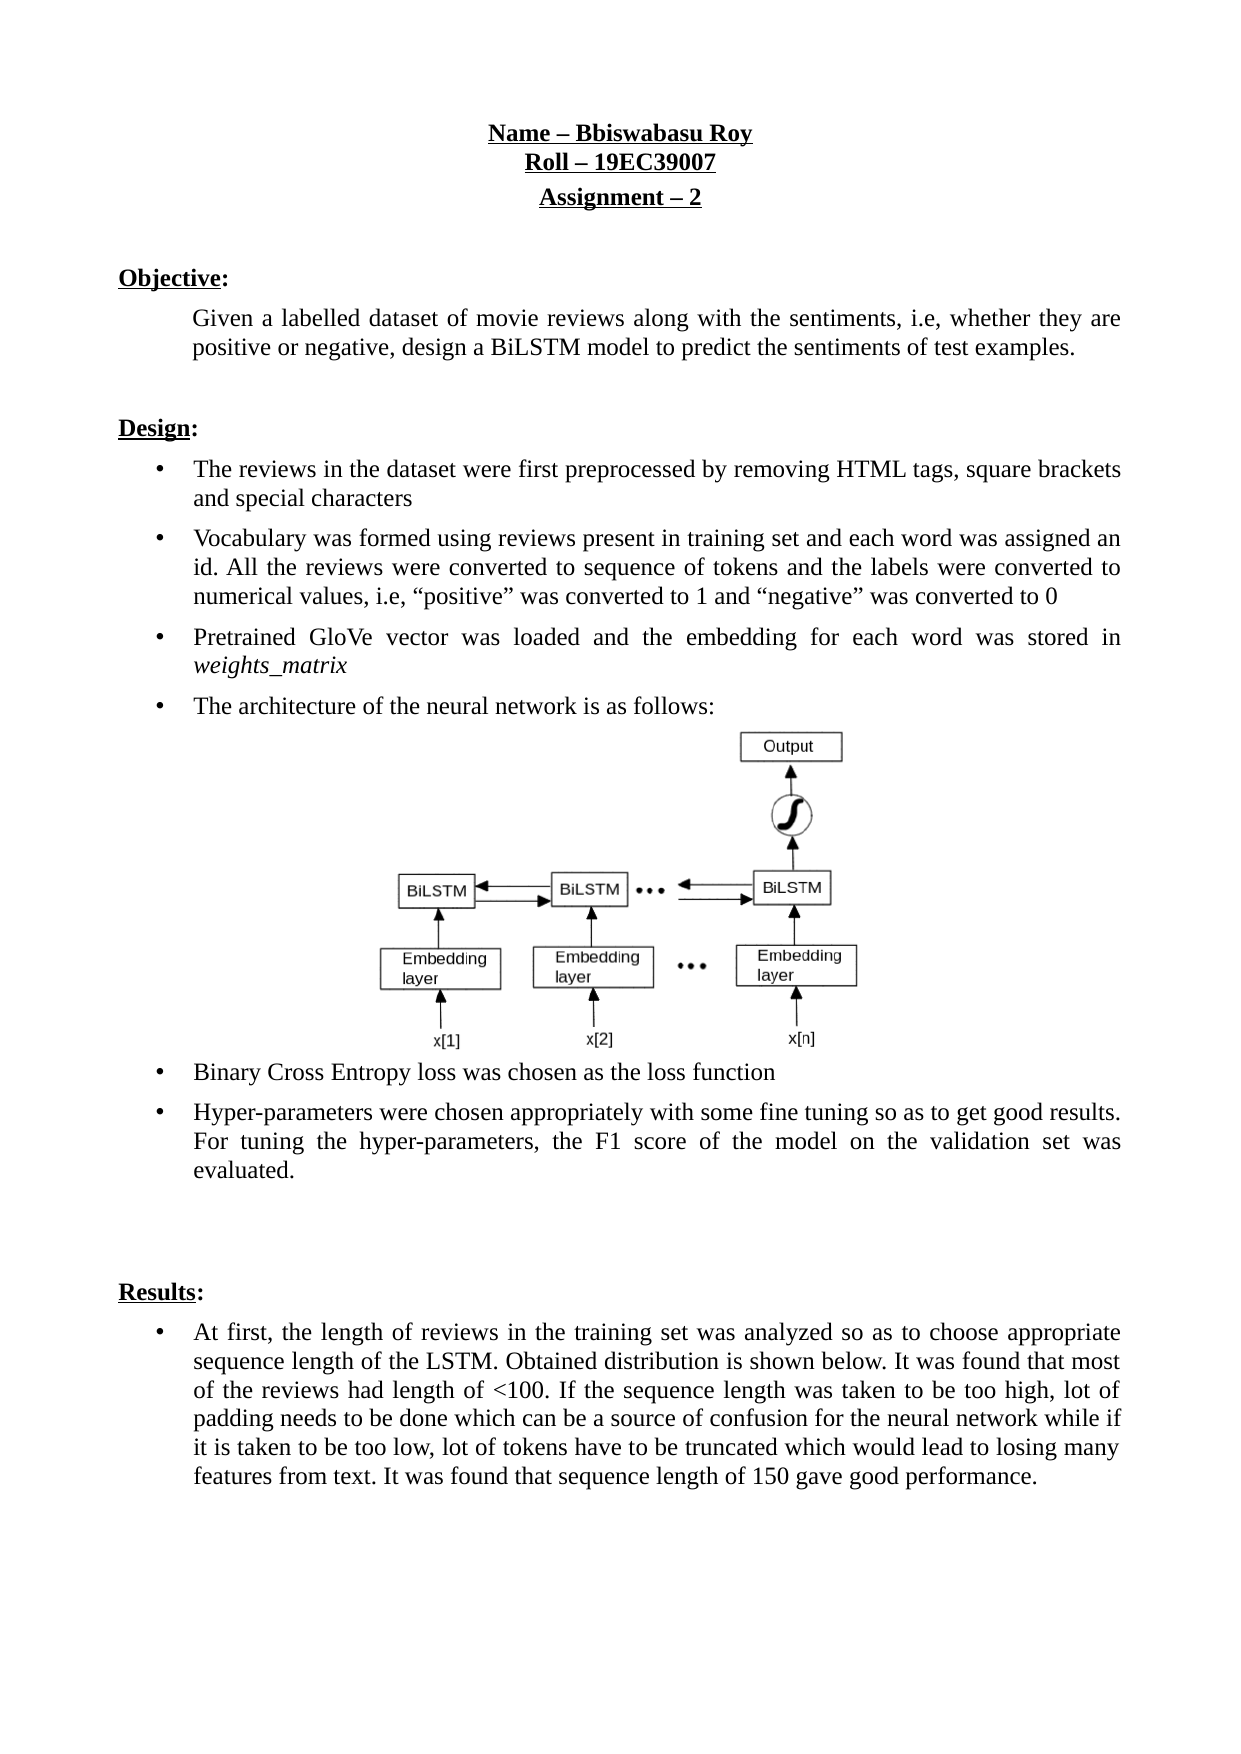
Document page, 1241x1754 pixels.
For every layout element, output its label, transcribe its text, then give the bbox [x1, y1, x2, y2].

list The reviews in the dataset were first preprocessed by removing HTML tags, square brackets and special characters [156, 454, 1122, 512]
list The architecture of the neural network is as follows: [156, 691, 1122, 720]
text Design: [118, 413, 1122, 442]
text Assignment – 2 [118, 182, 1122, 210]
text Results: [118, 1277, 1122, 1305]
list Pretrained GloVe vector was loaded and the embedding for each word was stored in weights_matrix [156, 622, 1122, 679]
list Binary Cross Entropy loss was chosen as the loss function [156, 1057, 1122, 1085]
text Given a labelled dataset of movie reviews along with the sentiments, i.e, whether they are positive or negative, design a BiLSTM model to predict the sentiments of test examples. [192, 303, 1122, 361]
list Vocabulary was formed using reviews present in training set and each word was assigned an id. All the reviews were converted to sequence of tokens and the labels were converted to numerical values, i.e, “positive” was converted to 1 and “negative” was converted to 0 [156, 523, 1122, 610]
list Hyper-parameters were chosen appropriately with some fine tuning so as to get good results. For tuning the hyper-parameters, the F1 score of the model on the validation set was evaluated. [156, 1097, 1122, 1183]
text Roll – 19EC39007 [118, 147, 1122, 176]
picture [375, 725, 865, 1050]
text Objective: [118, 263, 1122, 292]
text Name – Bbiswabasu Roy [118, 118, 1122, 147]
list At first, the length of reviews in the training set was analyzed so as to choose appropriate sequence length of the LSTM. Obtained distribution is shown below. It was found that most of the reviews had length of <100. If the sequence length was taken to be too high, lot of padding needs to be done which can be a source of confusion for the neural network while if it is taken to be too low, lot of tokens have to be truncated which would lead to losing many features from text. It was found that sequence length of 150 gave good performance. [156, 1317, 1122, 1490]
